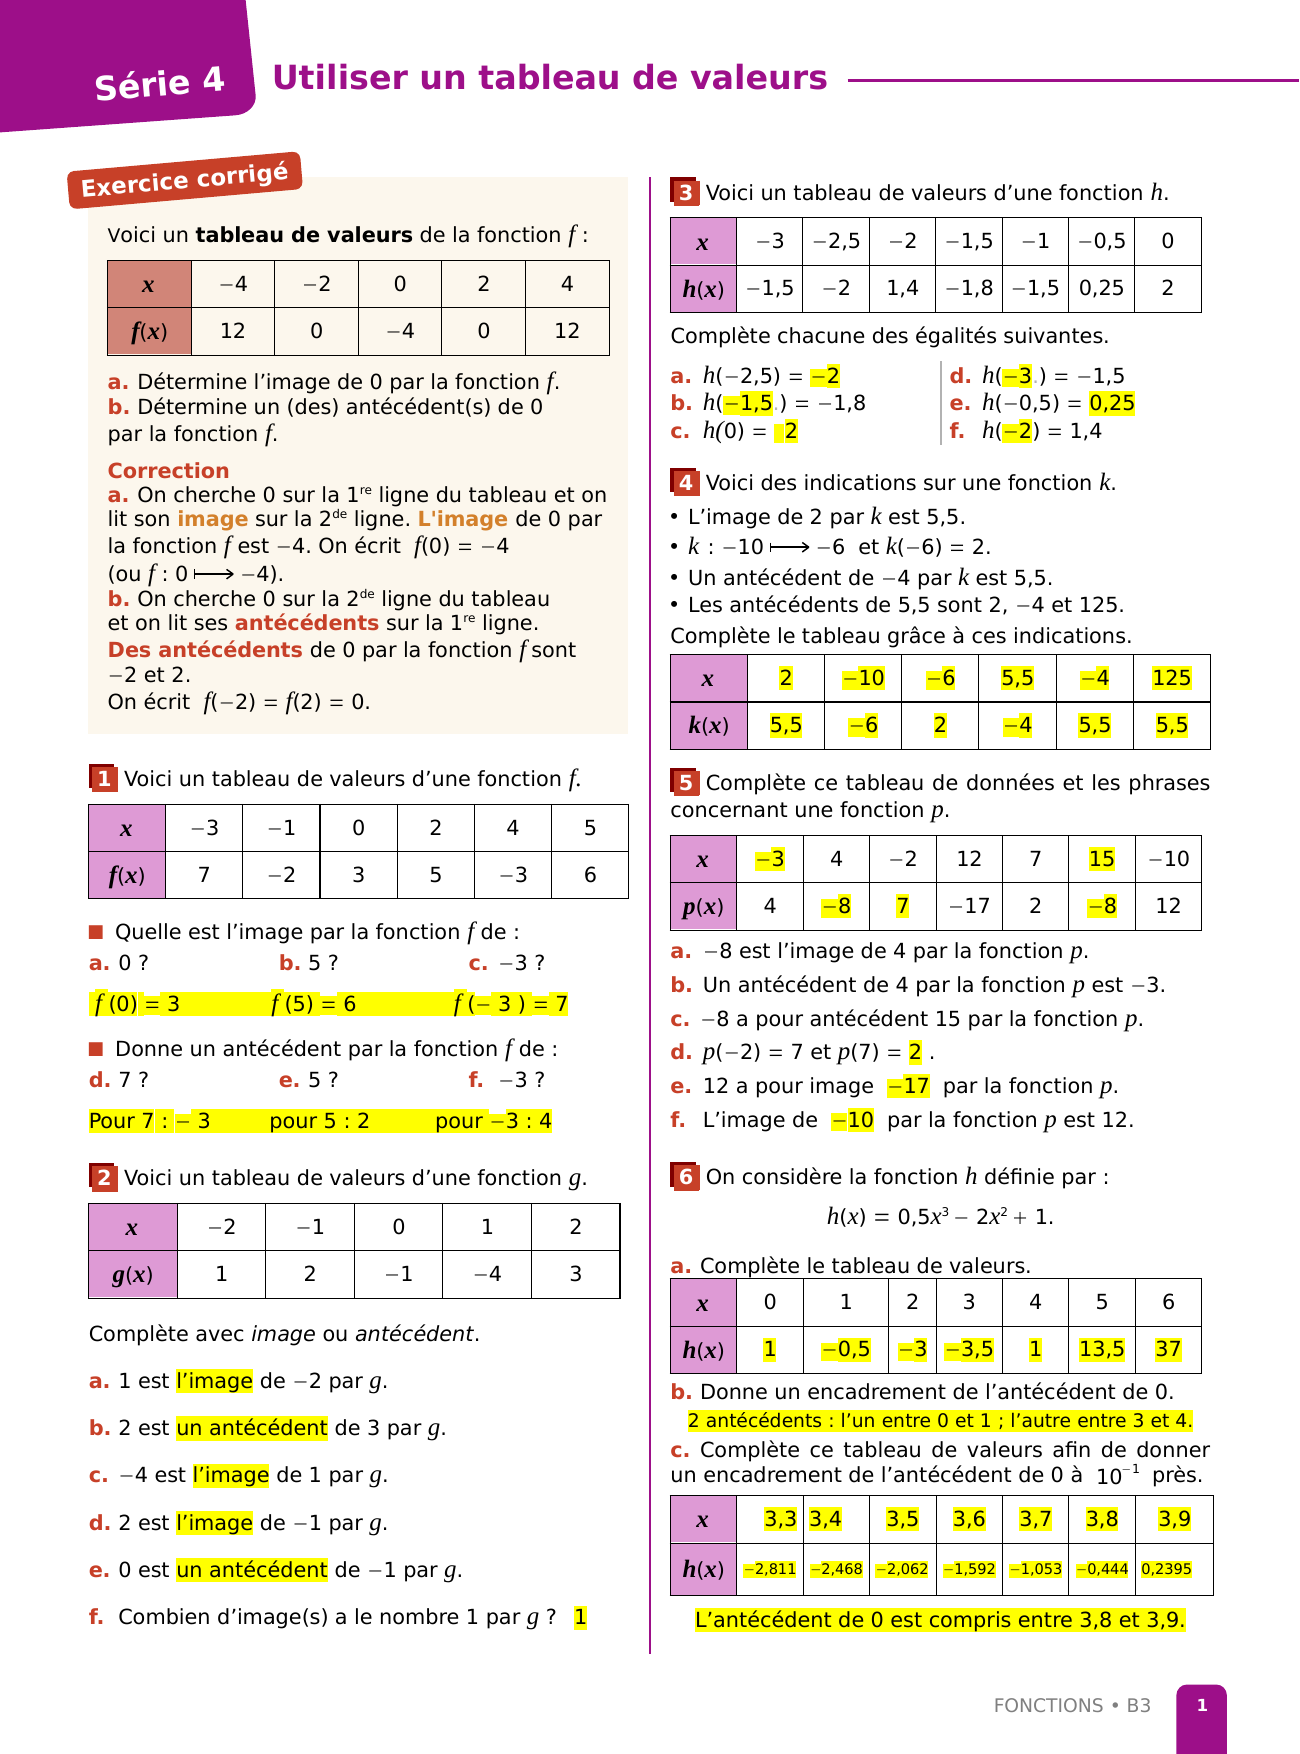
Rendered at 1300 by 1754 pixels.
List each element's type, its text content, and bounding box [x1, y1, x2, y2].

subtitle Complète chacune des égalités suivantes. [670, 325, 1211, 349]
table_header 0 [359, 261, 441, 307]
table_header 12 [937, 836, 1002, 882]
list −8 a pour antécédent 15 par la fonction p. [670, 1004, 1211, 1031]
text Correction [107, 459, 609, 483]
table_cell 12 [192, 308, 274, 354]
table_cell 3 [532, 1251, 619, 1297]
table_cell 5 [398, 852, 474, 898]
table_cell 4 [737, 883, 803, 929]
table_header 2 [748, 655, 824, 701]
table_cell ─1,8 [936, 266, 1002, 312]
table_header ─2,5 [803, 218, 869, 264]
table_cell 1 [1003, 1327, 1068, 1373]
table_cell ─2 [803, 266, 869, 312]
table_cell k(x) [671, 703, 747, 749]
table_header 1 [804, 1279, 888, 1326]
text Pour 7 : − 3 pour 5 : 2 pour −3 : 4 [88, 1092, 629, 1133]
table_cell f(x) [89, 852, 165, 898]
table_cell 5,5 [1134, 703, 1210, 749]
table_header −2 [870, 836, 936, 882]
table_cell 6 [552, 852, 628, 898]
table_header 5 [1069, 1279, 1135, 1326]
table_header 3 [937, 1279, 1002, 1326]
list 2 antécédents : l’un entre 0 et 1 ; l’autre entre 3 et 4. [670, 1410, 1211, 1432]
list 2 est l’image de −1 par g. [88, 1494, 629, 1536]
list 0 ? [88, 951, 249, 975]
table_header ─2 [178, 1204, 265, 1250]
table_cell 1 [737, 1327, 803, 1373]
table_cell −8 [804, 883, 869, 929]
subtitle Voici un tableau de valeurs d’une fonction h. [696, 177, 1211, 206]
table_header 2 [532, 1204, 619, 1250]
table_cell 7 [166, 852, 242, 898]
subtitle On considère la fonction h définie par : [696, 1162, 1211, 1190]
table_header 3,6 [937, 1496, 1002, 1542]
list p(−2) = 7 et p(7) = 2 . [670, 1037, 1211, 1065]
table_header 4 [475, 805, 551, 851]
table_header 2 [442, 261, 525, 307]
list 2 est un antécédent de 3 par g. [88, 1400, 629, 1441]
table_header 4 [526, 261, 609, 307]
list 0 est un antécédent de −1 par g. [88, 1542, 629, 1583]
table_cell −3,5 [937, 1327, 1002, 1373]
table_cell 13,5 [1069, 1327, 1135, 1373]
table_cell ─2 [243, 852, 319, 898]
table_cell 37 [1136, 1327, 1201, 1373]
list h(−3.)  −1,5 [949, 361, 1211, 388]
list On cherche 0 sur la 1re ligne du tableau et on lit son image sur la 2de ligne. L'image de 0 par la fonction f est −4. On écrit f(0) = −4 [107, 483, 609, 559]
table_header ─1 [1003, 218, 1068, 264]
list Complète ce tableau de valeurs afin de donner un encadrement de l’antécédent de 0 à près. [670, 1438, 1211, 1489]
table_cell −3 [889, 1327, 936, 1373]
table_header 2 [398, 805, 474, 851]
table_cell ─1,5 [737, 266, 802, 312]
list L’image de −10 par la fonction p est 12. [670, 1105, 1211, 1132]
table_cell ─1,5 [1003, 266, 1068, 312]
table_cell −17 [937, 883, 1002, 929]
table_header ─3 [737, 218, 802, 264]
table_header ─3 [166, 805, 242, 851]
table_header −4 [1057, 655, 1133, 701]
table_header 0 [355, 1204, 442, 1250]
table_header 0 [1135, 218, 1201, 264]
table_header −10 [1136, 836, 1201, 882]
table_header 3,5 [870, 1496, 936, 1542]
table_cell ─4 [443, 1251, 531, 1297]
table_header 5,5 [979, 655, 1056, 701]
table_cell 7 [870, 883, 936, 929]
list h(−1,5.)  −1,8 [670, 388, 932, 416]
table_cell h(x) [671, 266, 736, 312]
list Détermine un (des) antécédent(s) de 0 par la fonction f. [107, 395, 609, 447]
list 1 est l’image de −2 par g. [88, 1352, 629, 1394]
table_header ─1 [243, 805, 319, 851]
list Complète le tableau grâce à ces indications. [670, 624, 1211, 648]
list On écrit f(−2) = f(2) = 0. [107, 687, 609, 715]
table_cell −8 [1069, 883, 1135, 929]
table_cell 1 [178, 1251, 265, 1297]
table_header 3,3 [737, 1496, 803, 1542]
table_header ─2 [870, 218, 935, 264]
table_header −6 [902, 655, 978, 701]
list L’image de 2 par k est 5,5. [670, 502, 1211, 529]
list Détermine l’image de 0 par la fonction f. [107, 367, 609, 395]
table_header 125 [1134, 655, 1210, 701]
list ─3 ? [468, 1068, 629, 1092]
list f (0) = 3 f (5) = 6 f (− 3 ) = 7 [88, 975, 629, 1016]
list 5 ? [278, 1068, 439, 1092]
list Des antécédents de 0 par la fonction f sont −2 et 2. [107, 636, 609, 687]
table_cell 1,4 [870, 266, 935, 312]
list Donne un encadrement de l’antécédent de 0. [670, 1380, 1211, 1404]
table_header x [671, 1496, 736, 1542]
list ─3 ? [468, 951, 629, 975]
table_cell −0,444 [1069, 1544, 1135, 1595]
table_header 1 [443, 1204, 531, 1250]
table_header ─4 [192, 261, 274, 307]
table_cell h(x) [671, 1327, 736, 1373]
subtitle Voici des indications sur une fonction k. [670, 467, 1211, 496]
table_header x [108, 261, 191, 307]
table_cell 2 [1003, 883, 1068, 929]
subtitle Voici un tableau de valeurs d’une fonction f. [114, 764, 629, 792]
table_cell 0,25 [1069, 266, 1134, 312]
list Combien d’image(s) a le nombre 1 par g ? 1 [88, 1589, 629, 1630]
table_header 15 [1069, 836, 1135, 882]
list 12 a pour image −17 par la fonction p. [670, 1071, 1211, 1099]
table_cell 2 [266, 1251, 354, 1297]
list h(−2,5)  −2 [670, 361, 932, 388]
table_cell −2,811 [737, 1544, 803, 1595]
table_header 7 [1003, 836, 1068, 882]
table_header x [671, 218, 736, 264]
list On cherche 0 sur la 2de ligne du tableau et on lit ses antécédents sur la 1re ligne. [107, 587, 609, 636]
text (ou f : 0 −4). [107, 559, 609, 587]
table_cell 12 [526, 308, 609, 354]
list Un antécédent de 4 par la fonction p est −3. [670, 970, 1211, 998]
table_header x [671, 836, 736, 882]
table_header 3,8 [1069, 1496, 1135, 1542]
table_cell −1,053 [1003, 1544, 1068, 1595]
table_header ─2 [275, 261, 358, 307]
table_header 0 [321, 805, 397, 851]
table_cell h(x) [671, 1544, 736, 1595]
list −4 est l’image de 1 par g. [88, 1447, 629, 1488]
table_header x [671, 1279, 736, 1326]
subtitle Complète avec image ou antécédent. [88, 1322, 629, 1346]
table_header ─1,5 [936, 218, 1002, 264]
table_header 0 [737, 1279, 803, 1326]
table_header 3,4 [804, 1496, 869, 1542]
list L’antécédent de 0 est compris entre 3,8 et 3,9. [670, 1608, 1211, 1632]
table_header 4 [804, 836, 869, 882]
table_cell g(x) [89, 1251, 177, 1297]
table_header 2 [889, 1279, 936, 1326]
table_cell 2 [1135, 266, 1201, 312]
table_cell −6 [825, 703, 901, 749]
table_header ─1 [266, 1204, 354, 1250]
table_header 3,7 [1003, 1496, 1068, 1542]
table_cell 5,5 [748, 703, 824, 749]
table_header 6 [1136, 1279, 1201, 1326]
table_header ─0,5 [1069, 218, 1134, 264]
table_cell f(x) [108, 308, 191, 354]
table_header x [89, 805, 165, 851]
list 5 ? [278, 951, 439, 975]
list 7 ? [88, 1068, 249, 1092]
table_cell ─1 [355, 1251, 442, 1297]
table_cell −1,592 [937, 1544, 1002, 1595]
table_cell p(x) [671, 883, 736, 929]
table_cell 0 [442, 308, 525, 354]
list Un antécédent de −4 par k est 5,5. [670, 563, 1211, 591]
table_cell 0 [275, 308, 358, 354]
list h(−2)  1,4 [949, 416, 1211, 444]
list Complète le tableau de valeurs. [670, 1254, 1211, 1278]
table_cell 2 [902, 703, 978, 749]
table_cell 3 [321, 852, 397, 898]
table_cell ─4 [359, 308, 441, 354]
table_header x [671, 655, 747, 701]
table_cell −0,5 [804, 1327, 888, 1373]
table_header 4 [1003, 1279, 1068, 1326]
list Les antécédents de 5,5 sont 2, −4 et 125. [670, 594, 1211, 618]
subtitle Complète ce tableau de données et les phrases concernant une fonction p. [670, 767, 1211, 823]
table_header −3 [737, 836, 803, 882]
table_header 3,9 [1136, 1496, 1213, 1542]
table_header 5 [552, 805, 628, 851]
table_cell 12 [1136, 883, 1201, 929]
table_cell −4 [979, 703, 1056, 749]
table_cell 5,5 [1057, 703, 1133, 749]
text Voici un tableau de valeurs de la fonction f : [107, 220, 609, 248]
list Quelle est l’image par la fonction f de : [88, 917, 629, 945]
subtitle h(x) = 0,5x3 − 2x2  1. [670, 1202, 1211, 1230]
table_cell −2,062 [870, 1544, 936, 1595]
list k : −10 ─6 et k(−6)  2. [670, 532, 1211, 560]
table_cell −2,468 [804, 1544, 869, 1595]
table_cell ─3 [475, 852, 551, 898]
table_header −10 [825, 655, 901, 701]
list Donne un antécédent par la fonction f de : [88, 1034, 629, 1062]
list −8 est l’image de 4 par la fonction p. [670, 936, 1211, 964]
table_header x [89, 1204, 177, 1250]
subtitle Voici un tableau de valeurs d’une fonction g. [114, 1163, 629, 1191]
list h(−0,5)  0,25 [949, 388, 1211, 416]
list h(0)  2 [670, 416, 932, 444]
table_cell 0,2395 [1136, 1544, 1213, 1595]
